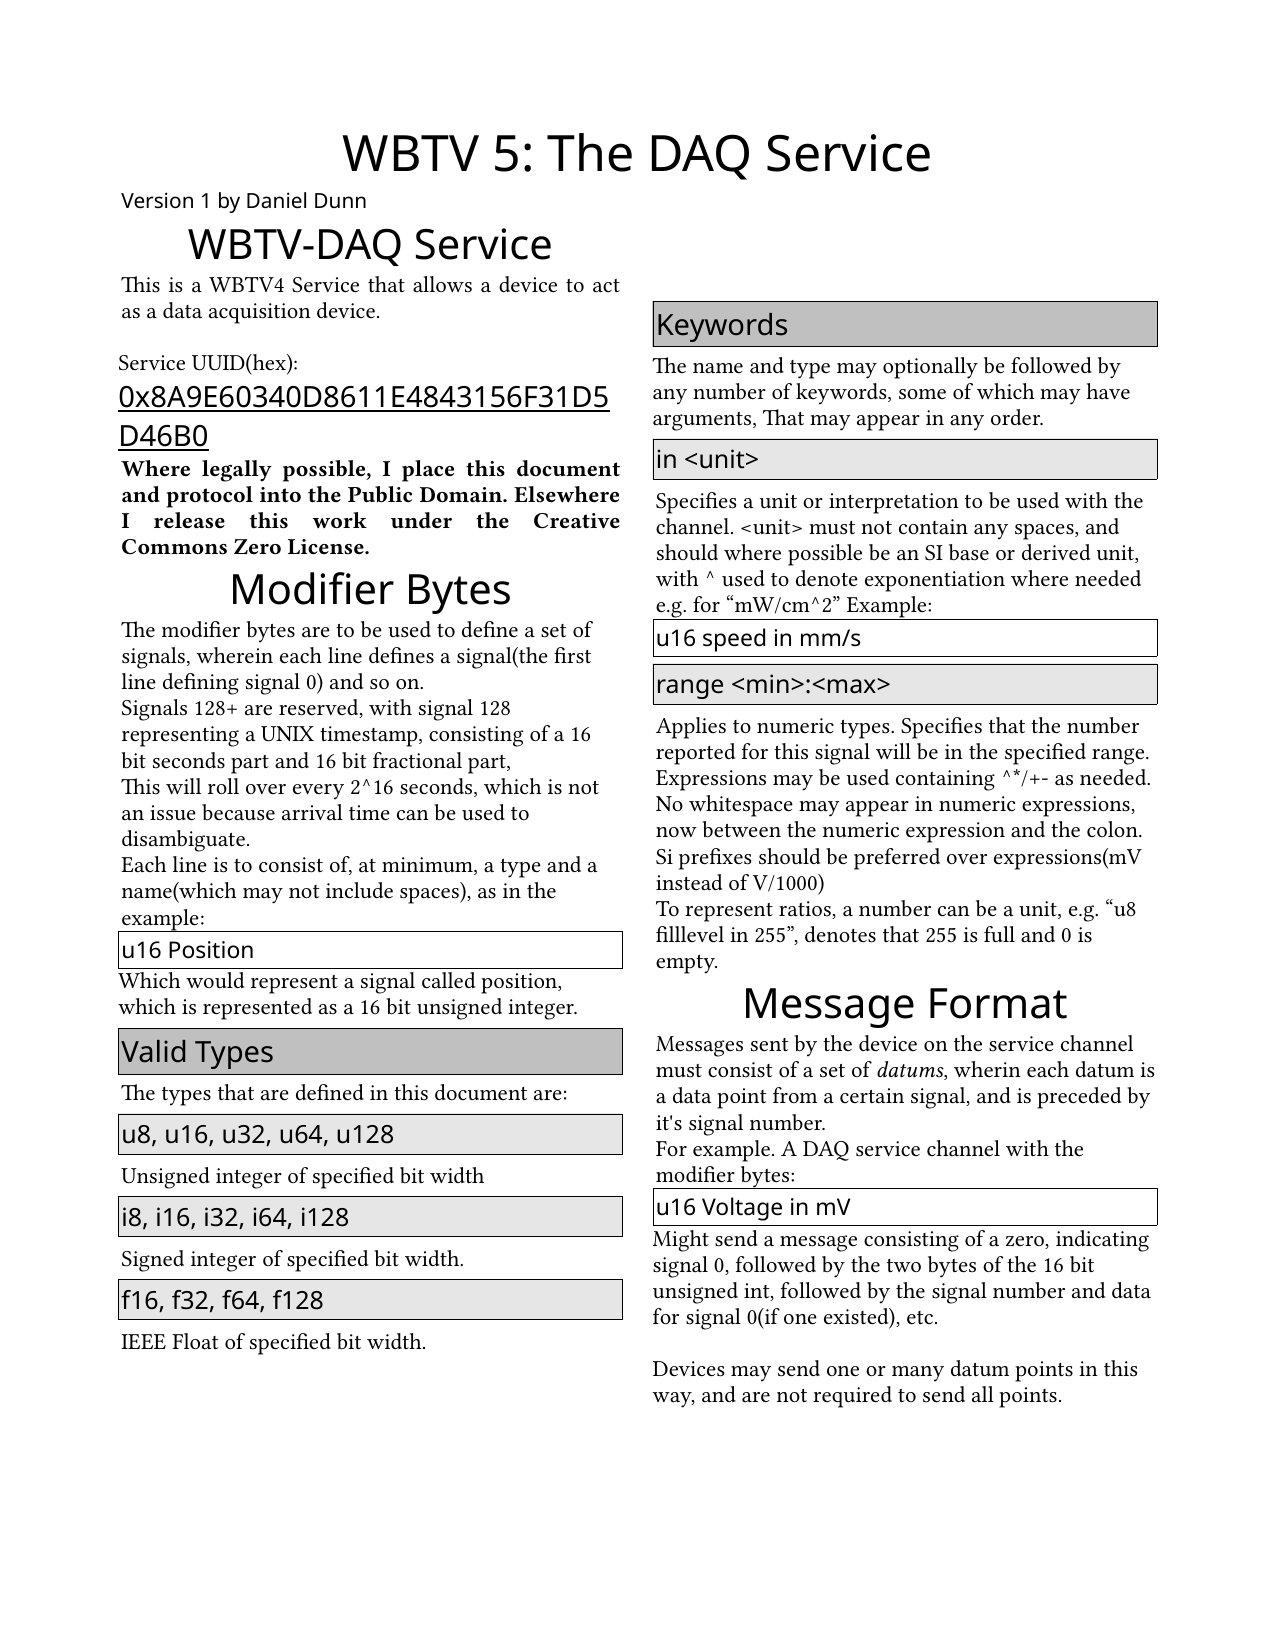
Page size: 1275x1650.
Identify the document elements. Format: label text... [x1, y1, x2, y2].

subtitle Valid Types [119, 1029, 622, 1074]
text Each line is to consist of, at minimum, a type and a name(which may not include spaces), as in the example: [121, 852, 621, 931]
text Unsigned integer of specified bit width [121, 1163, 621, 1189]
text Which would represent a signal called position, which is represented as a 16 bit unsigned integer. [118, 969, 622, 1020]
subtitle WBTV-DAQ Service [118, 215, 622, 271]
subtitle in <unit> [654, 440, 1157, 479]
text Applies to numeric types. Specifies that the number reported for this signal will be in the specified range. Expressions may be used containing ^*/+- as needed. No whitespace may appear in numeric expressions, now between the numeric expression and the colon. [656, 713, 1155, 843]
text Messages sent by the device on the service channel must consist of a set of datums, wherin each datum is a data point from a certain signal, and is preceded by it's signal number. [656, 1031, 1155, 1136]
subtitle Keywords [654, 302, 1157, 346]
text To represent ratios, a number can be a unit, e.g. “u8 filllevel in 255”, denotes that 255 is full and 0 is empty. [656, 896, 1155, 974]
text Service UUID(hex): 0x8A9E60340D8611E4843156F31D5D46B0 [118, 350, 621, 455]
text Specifies a unit or interpretation to be used with the channel. <unit> must not contain any spaces, and should where possible be an SI base or derived unit, with ^ used to denote exponentiation where needed e.g. for “mW/cm^2” Example: [656, 488, 1155, 618]
text Version 1 by Daniel Dunn [121, 186, 1155, 215]
text Signals 128+ are reserved, with signal 128 representing a UNIX timestamp, consisting of a 16 bit seconds part and 16 bit fractional part, [121, 695, 621, 774]
text Where legally possible, I place this document and protocol into the Public Domain. Elsewhere I release this work under the Creative Commons Zero License. [121, 455, 621, 560]
text Devices may send one or many datum points in this way, and are not required to send all points. [652, 1356, 1157, 1408]
subtitle f16, f32, f64, f128 [119, 1280, 622, 1319]
text For example. A DAQ service channel with the modifier bytes: [656, 1136, 1155, 1188]
subtitle u8, u16, u32, u64, u128 [119, 1115, 622, 1154]
text The name and type may optionally be followed by any number of keywords, some of which may have arguments, That may appear in any order. [652, 353, 1157, 431]
subtitle u16 Position [119, 932, 622, 968]
text Si prefixes should be preferred over expressions(mV instead of V/1000) [656, 843, 1155, 896]
text This will roll over every 2^16 seconds, which is not an issue because arrival time can be used to disambiguate. [121, 774, 621, 852]
text This is a WBTV4 Service that allows a device to act as a data acquisition device. [121, 271, 621, 324]
subtitle WBTV 5: The DAQ Service [118, 118, 1157, 186]
subtitle range <min>:<max> [654, 665, 1157, 704]
text IEEE Float of specified bit width. [121, 1328, 621, 1355]
subtitle Modifier Bytes [118, 560, 622, 617]
text The types that are defined in this document are: [121, 1080, 621, 1106]
subtitle i8, i16, i32, i64, i128 [119, 1197, 622, 1236]
text Might send a message consisting of a zero, indicating signal 0, followed by the two bytes of the 16 bit unsigned int, followed by the signal number and data for signal 0(if one existed), etc. [652, 1225, 1157, 1330]
subtitle u16 speed in mm/s [654, 620, 1157, 656]
text Signed integer of specified bit width. [121, 1246, 621, 1272]
subtitle Message Format [652, 974, 1157, 1031]
text The modifier bytes are to be used to define a set of signals, wherein each line defines a signal(the first line defining signal 0) and so on. [121, 617, 621, 695]
subtitle u16 Voltage in mV [654, 1189, 1157, 1225]
